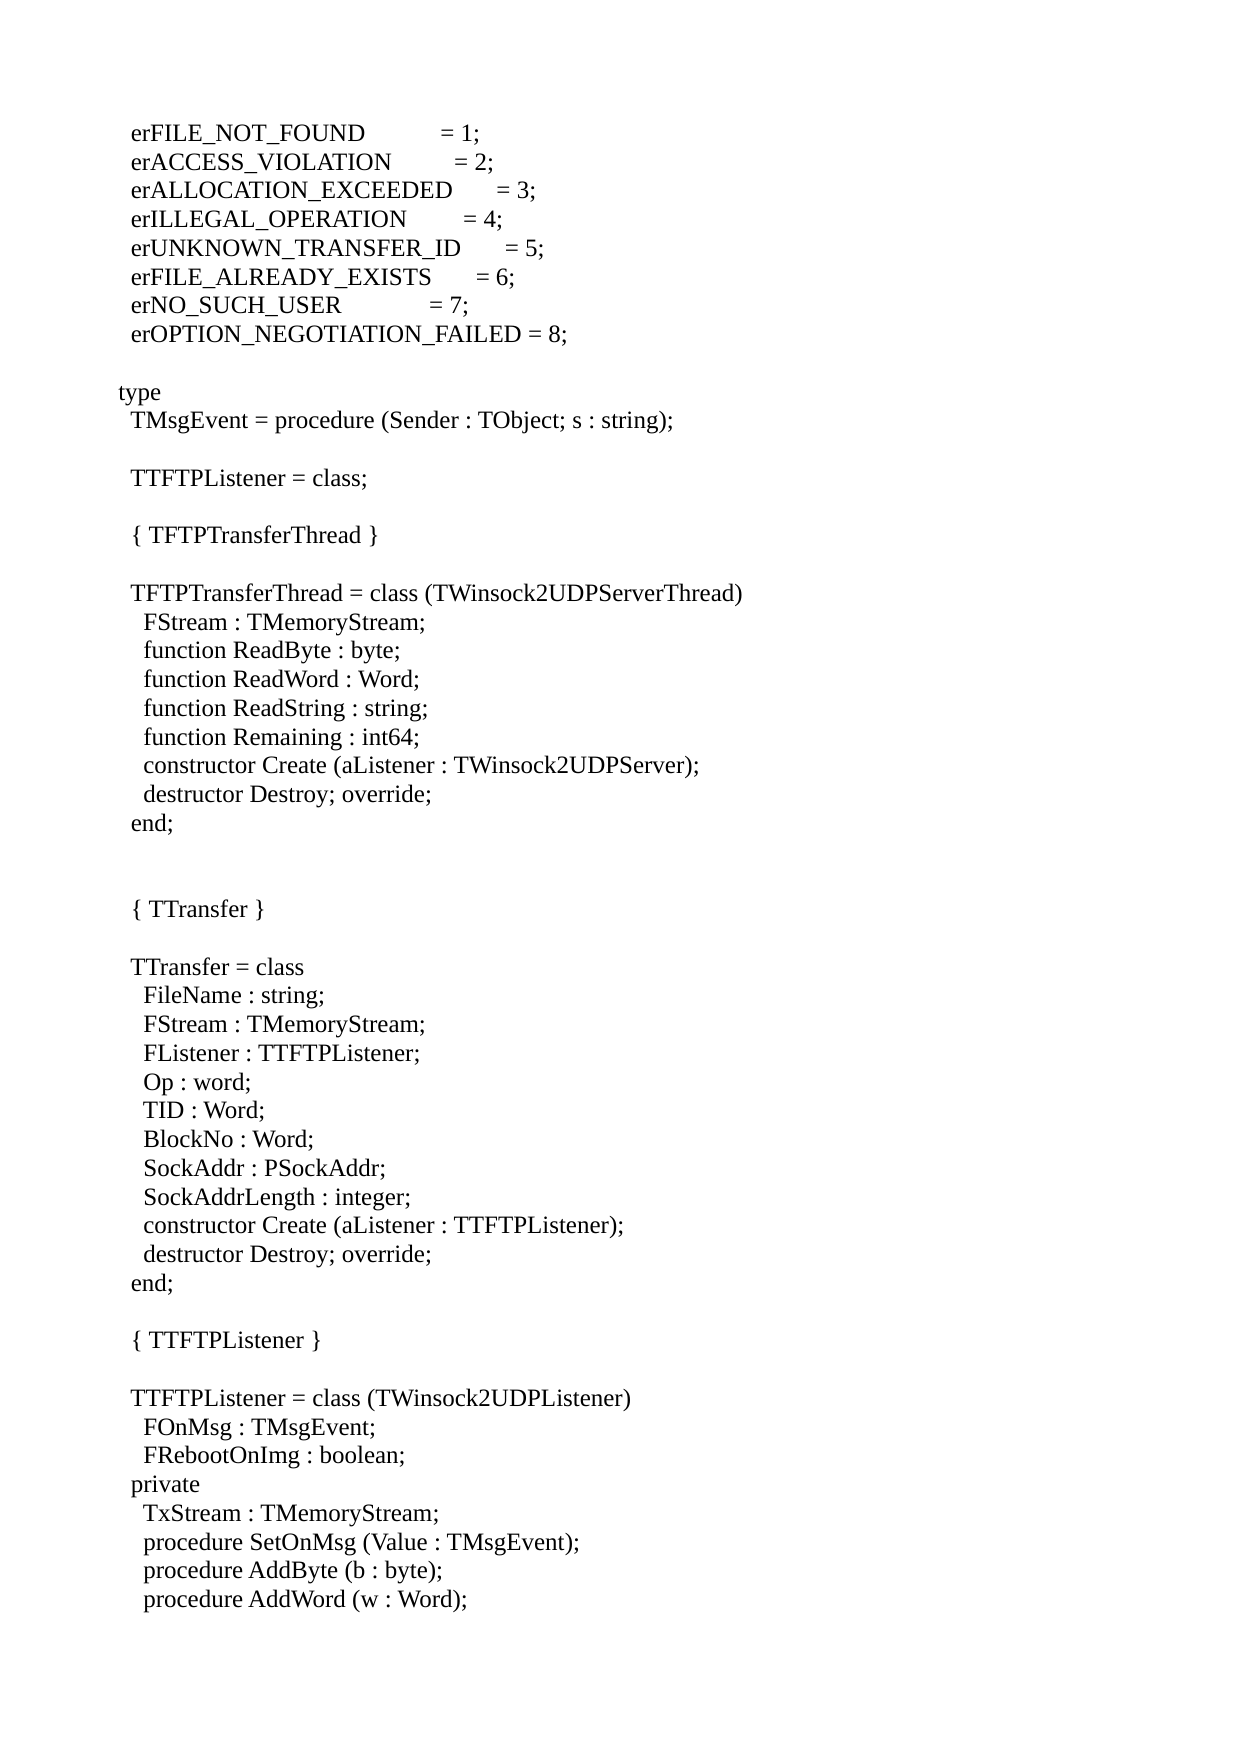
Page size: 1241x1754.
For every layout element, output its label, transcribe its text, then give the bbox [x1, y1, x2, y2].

text destructor Destroy; override; [118, 779, 1122, 808]
text TxStream : TMemoryStream; [118, 1498, 1122, 1527]
text Op : word; [118, 1067, 1122, 1096]
text FOnMsg : TMsgEvent; [118, 1412, 1122, 1441]
text FileName : string; [118, 981, 1122, 1009]
text { TFTPTransferThread } [118, 521, 1122, 549]
text function ReadWord : Word; [118, 664, 1122, 693]
text FRebootOnImg : boolean; [118, 1441, 1122, 1469]
text SockAddr : PSockAddr; [118, 1153, 1122, 1182]
text constructor Create (aListener : TWinsock2UDPServer); [118, 751, 1122, 779]
text erACCESS_VIOLATION = 2; [118, 147, 1122, 176]
text destructor Destroy; override; [118, 1239, 1122, 1268]
text function ReadString : string; [118, 693, 1122, 722]
text type [118, 377, 1122, 406]
text { TTransfer } [118, 894, 1122, 923]
text { TTFTPListener } [118, 1326, 1122, 1354]
text function Remaining : int64; [118, 722, 1122, 751]
text erFILE_NOT_FOUND = 1; [118, 118, 1122, 147]
text FStream : TMemoryStream; [118, 1009, 1122, 1038]
text TTFTPListener = class; [118, 463, 1122, 492]
text private [118, 1469, 1122, 1498]
text TMsgEvent = procedure (Sender : TObject; s : string); [118, 406, 1122, 434]
text erILLEGAL_OPERATION = 4; [118, 204, 1122, 233]
text erALLOCATION_EXCEEDED = 3; [118, 176, 1122, 204]
text FStream : TMemoryStream; [118, 607, 1122, 636]
text erUNKNOWN_TRANSFER_ID = 5; [118, 233, 1122, 262]
text SockAddrLength : integer; [118, 1182, 1122, 1211]
text FListener : TTFTPListener; [118, 1038, 1122, 1067]
text procedure AddWord (w : Word); [118, 1584, 1122, 1613]
text BlockNo : Word; [118, 1124, 1122, 1153]
text erFILE_ALREADY_EXISTS = 6; [118, 262, 1122, 291]
text erNO_SUCH_USER = 7; [118, 291, 1122, 319]
text function ReadByte : byte; [118, 636, 1122, 664]
text procedure AddByte (b : byte); [118, 1556, 1122, 1584]
text TID : Word; [118, 1096, 1122, 1124]
text TTransfer = class [118, 952, 1122, 981]
text TFTPTransferThread = class (TWinsock2UDPServerThread) [118, 578, 1122, 607]
text procedure SetOnMsg (Value : TMsgEvent); [118, 1527, 1122, 1556]
text TTFTPListener = class (TWinsock2UDPListener) [118, 1383, 1122, 1412]
text end; [118, 1268, 1122, 1297]
text constructor Create (aListener : TTFTPListener); [118, 1211, 1122, 1239]
text end; [118, 808, 1122, 837]
text erOPTION_NEGOTIATION_FAILED = 8; [118, 319, 1122, 348]
